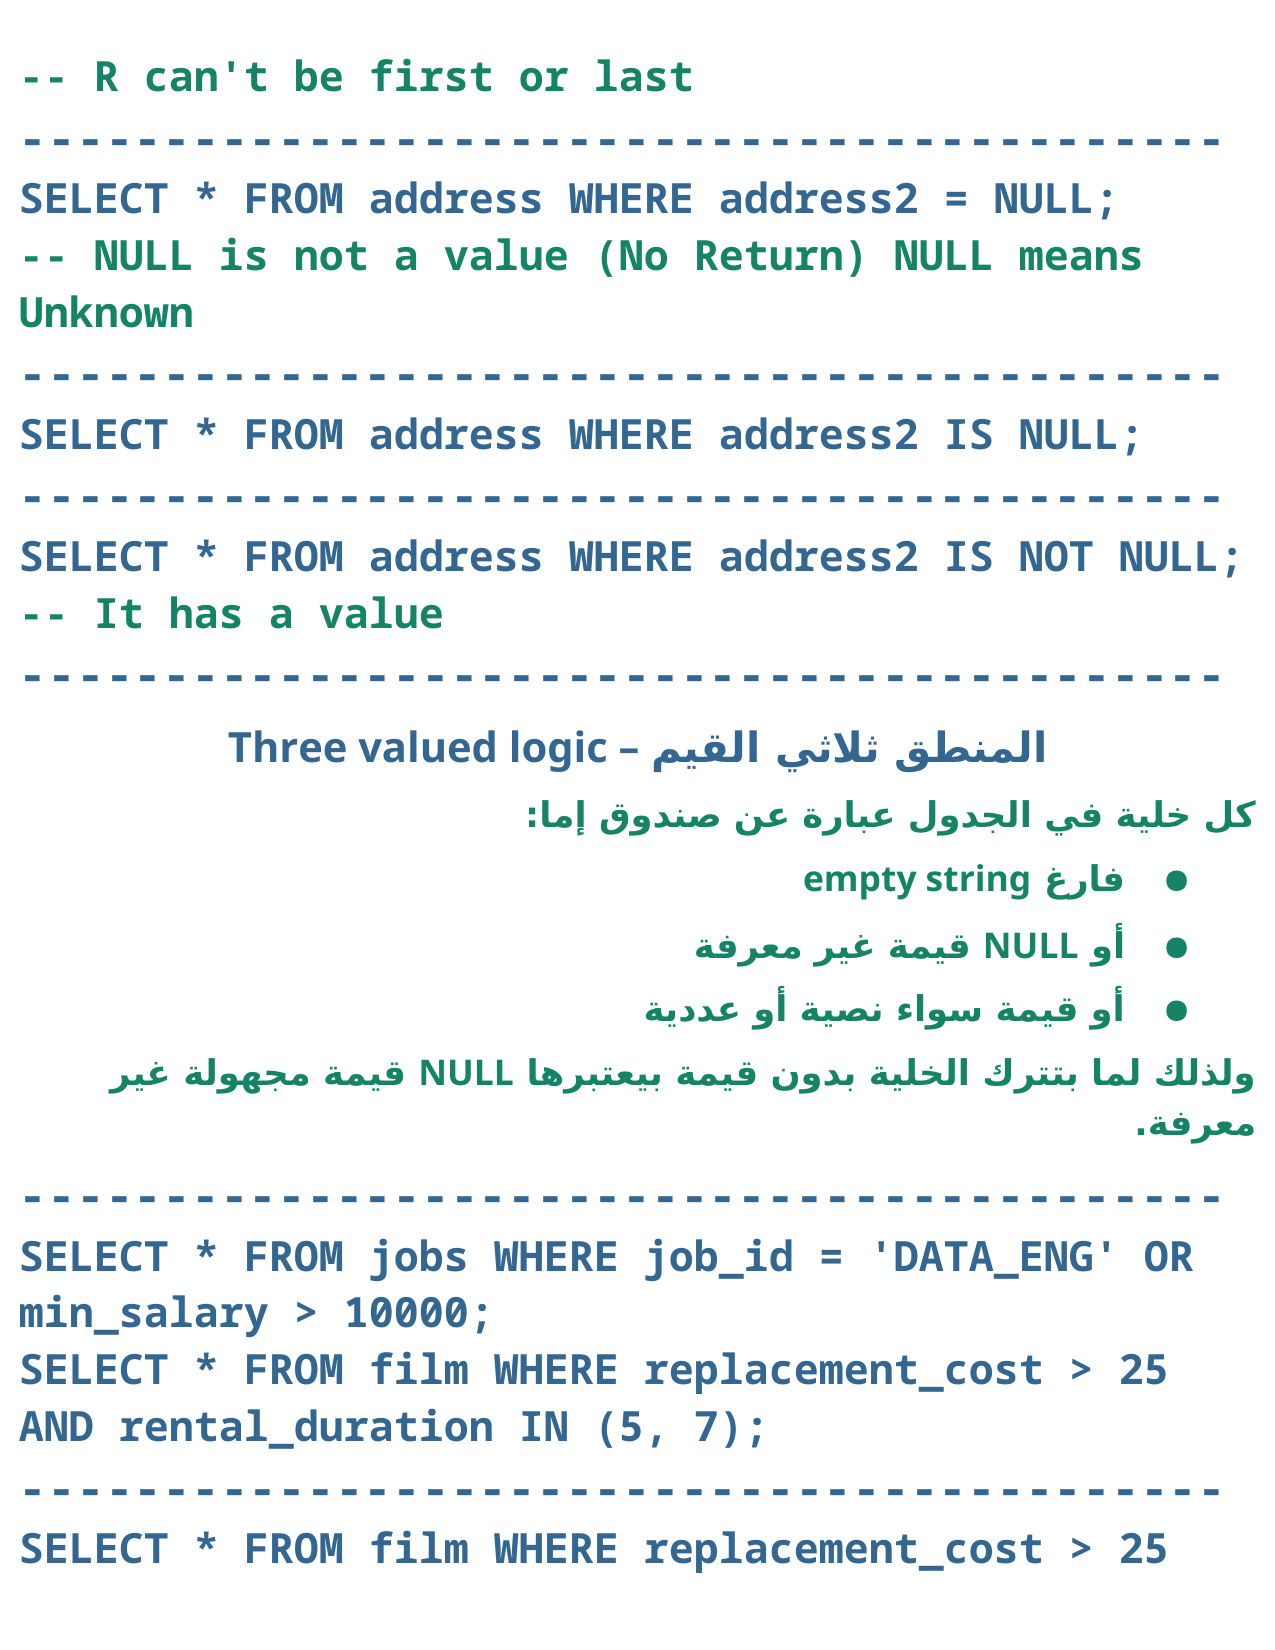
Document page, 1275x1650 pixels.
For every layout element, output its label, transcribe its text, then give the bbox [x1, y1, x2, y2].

text ------------------------------------------ [19, 1161, 1256, 1227]
text -- It has a value [19, 583, 1256, 640]
text كل خلية في الجدول عبارة عن صندوق إما: [19, 794, 1256, 836]
text -- NULL is not a value (No Return) NULL means Unknown [19, 226, 1256, 339]
text Three valued logic – المنطق ثلاثي القيم [19, 717, 1256, 774]
text SELECT * FROM address WHERE address2 IS NOT NULL; [19, 527, 1256, 583]
list فارغ empty string [75, 854, 1162, 902]
text ولذلك لما بتترك الخلية بدون قيمة بيعتبرها NULL قيمة مجهولة غير معرفة. [19, 1048, 1256, 1143]
text ------------------------------------------ [19, 640, 1256, 706]
text SELECT * FROM film WHERE replacement_cost > 25 [19, 1519, 1256, 1576]
list أو NULL قيمة غير معرفة [75, 921, 1162, 969]
text SELECT * FROM jobs WHERE job_id = 'DATA_ENG' OR min_salary > 10000; [19, 1227, 1256, 1340]
text SELECT * FROM address WHERE address2 IS NULL; [19, 404, 1256, 461]
text ------------------------------------------ [19, 339, 1256, 404]
list أو قيمة سواء نصية أو عددية [75, 988, 1162, 1029]
text ------------------------------------------ [19, 104, 1256, 169]
text SELECT * FROM address WHERE address2 = NULL; [19, 169, 1256, 226]
text ------------------------------------------ [19, 1454, 1256, 1519]
text -- R can't be first or last [19, 47, 1256, 104]
text SELECT * FROM film WHERE replacement_cost > 25 AND rental_duration IN (5, 7); [19, 1340, 1256, 1454]
text ------------------------------------------ [19, 461, 1256, 527]
